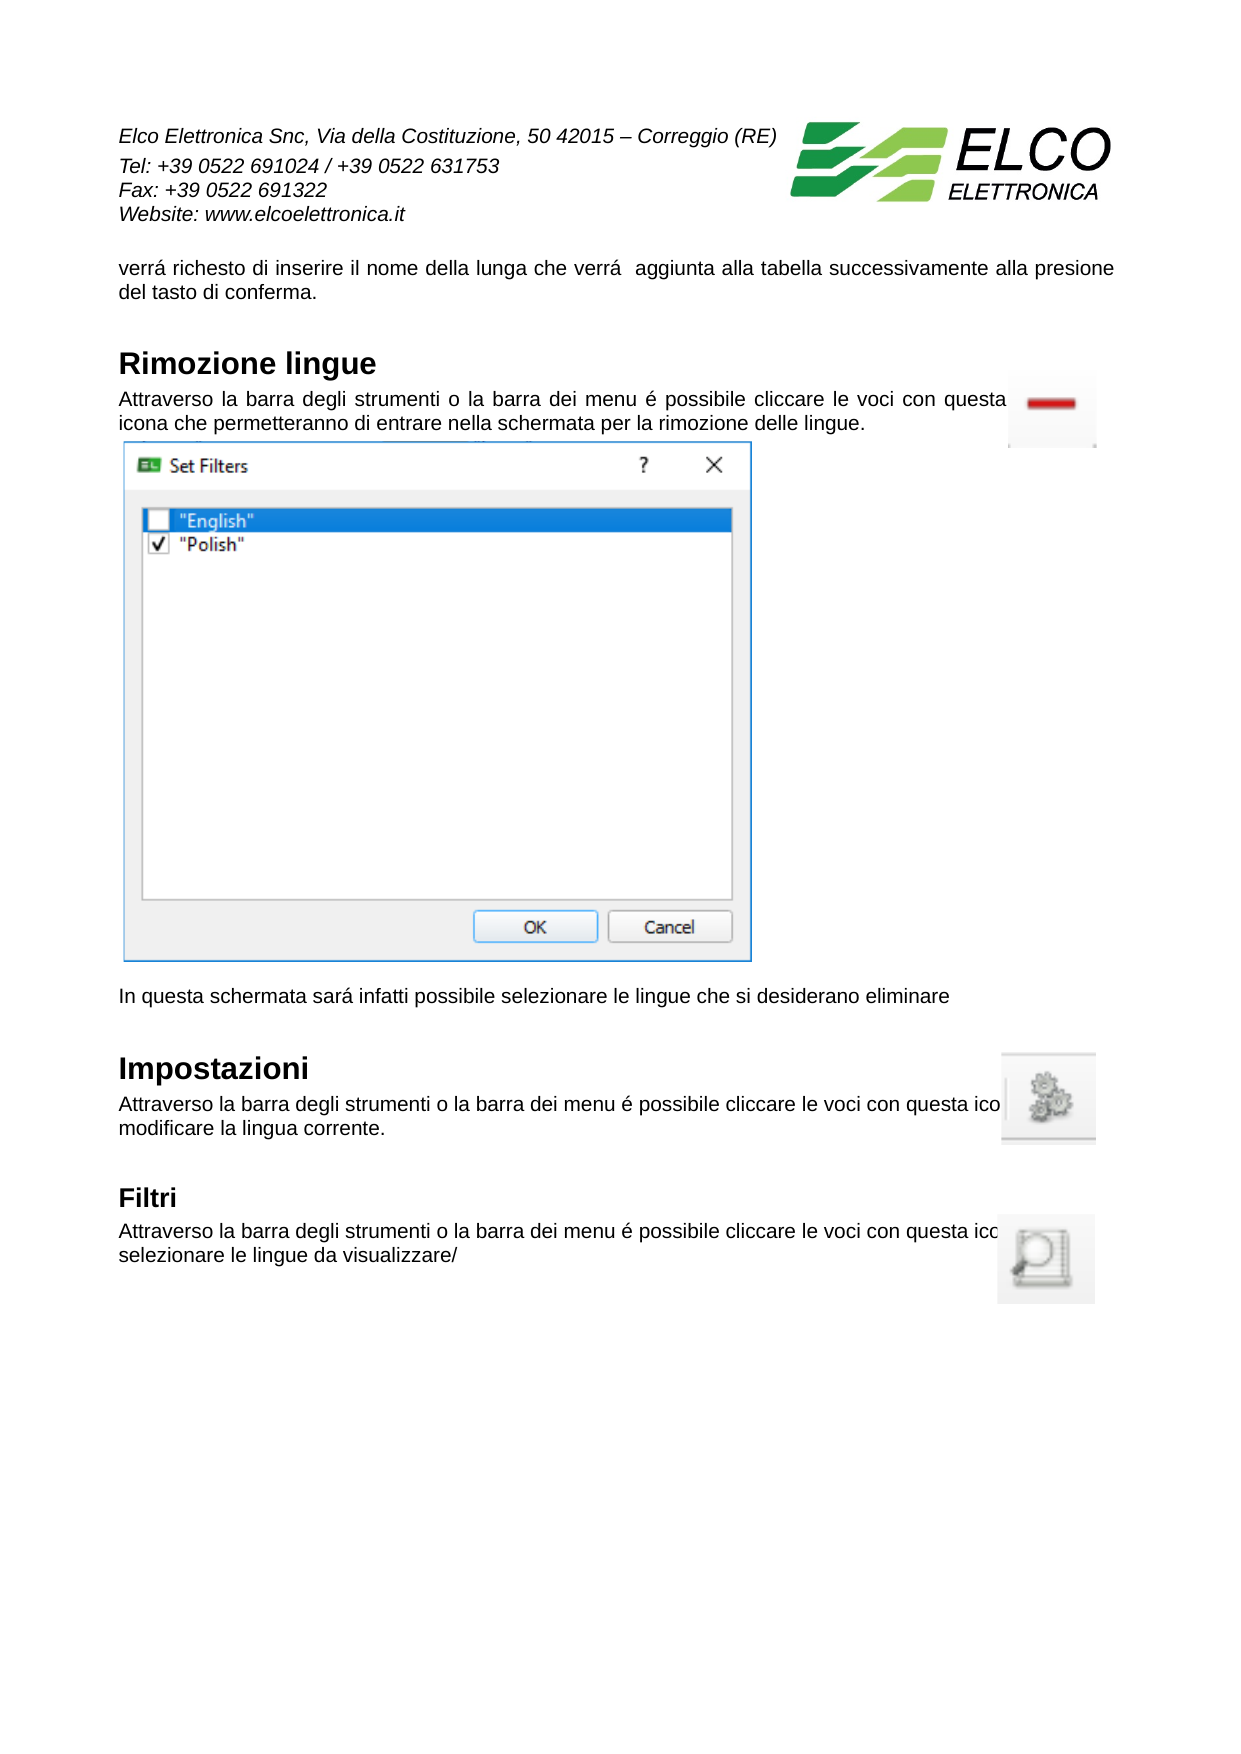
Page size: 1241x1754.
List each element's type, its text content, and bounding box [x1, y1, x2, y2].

subtitle Filtri [118, 1182, 1122, 1213]
picture [123, 441, 752, 962]
subtitle Impostazioni [118, 1050, 1122, 1086]
picture [1008, 370, 1097, 448]
text Attraverso la barra degli strumenti o la barra dei menu é possibile cliccare le voci con questa icona che permetteranno di entrare nella schermata per la rimozione delle lingue. [118, 387, 1008, 435]
text verrá richesto di inserire il nome della lunga che verrá aggiunta alla tabella successivamente alla presione del tasto di conferma. [118, 256, 1116, 303]
text Attraverso la barra degli strumenti o la barra dei menu é possibile cliccare le voci con questa icona per modificare la lingua corrente. [118, 1092, 1001, 1140]
subtitle Rimozione lingue [118, 345, 1122, 381]
picture [1001, 1052, 1096, 1145]
picture [997, 1214, 1095, 1304]
text In questa schermata sará infatti possibile selezionare le lingue che si desiderano eliminare [118, 984, 1116, 1008]
text Attraverso la barra degli strumenti o la barra dei menu é possibile cliccare le voci con questa icona per selezionare le lingue da visualizzare/ [118, 1219, 997, 1267]
picture [785, 106, 1122, 208]
